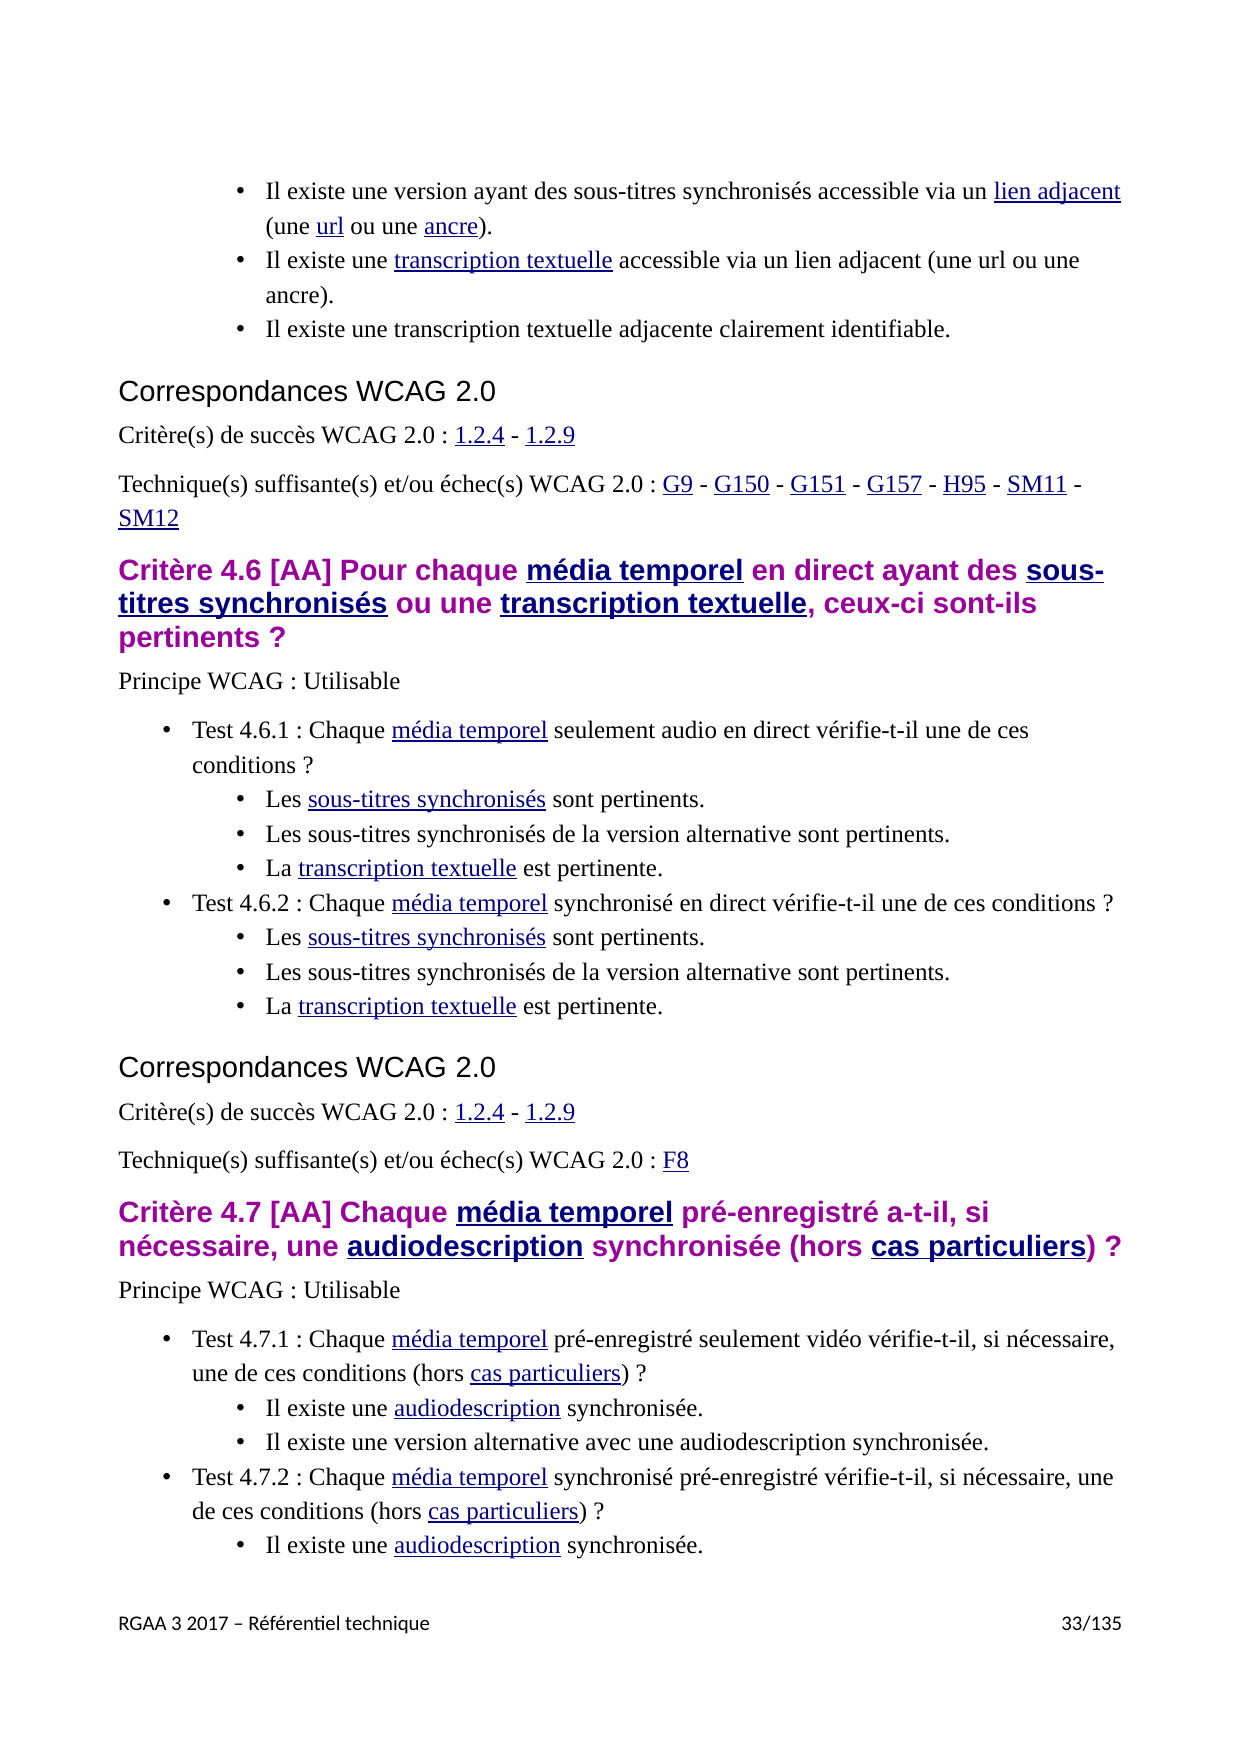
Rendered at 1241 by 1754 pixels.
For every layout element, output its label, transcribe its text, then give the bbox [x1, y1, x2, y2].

text Principe WCAG : Utilisable [118, 666, 1122, 695]
text Critère(s) de succès WCAG 2.0 : 1.2.4 - 1.2.9 [118, 1097, 1122, 1125]
list La transcription textuelle est pertinente. [236, 991, 1122, 1020]
list Test 4.6.1 : Chaque média temporel seulement audio en direct vérifie-t-il une de ces conditions ? [162, 715, 1122, 778]
subtitle Critère 4.6 [AA] Pour chaque média temporel en direct ayant des sous-titres synchronisés ou une transcription textuelle, ceux-ci sont-ils pertinents ? [118, 552, 1122, 654]
list La transcription textuelle est pertinente. [236, 853, 1122, 882]
list Test 4.7.1 : Chaque média temporel pré-enregistré seulement vidéo vérifie-t-il, si nécessaire, une de ces conditions (hors cas particuliers) ? [162, 1324, 1122, 1387]
subtitle Correspondances WCAG 2.0 [118, 374, 1122, 407]
text Technique(s) suffisante(s) et/ou échec(s) WCAG 2.0 : F8 [118, 1146, 1122, 1174]
list Il existe une version ayant des sous-titres synchronisés accessible via un lien adjacent (une url ou une ancre). [236, 176, 1122, 239]
list Les sous-titres synchronisés sont pertinents. [236, 784, 1122, 813]
subtitle Correspondances WCAG 2.0 [118, 1051, 1122, 1084]
list Test 4.6.2 : Chaque média temporel synchronisé en direct vérifie-t-il une de ces conditions ? [162, 888, 1122, 916]
text Critère(s) de succès WCAG 2.0 : 1.2.4 - 1.2.9 [118, 420, 1122, 448]
list Les sous-titres synchronisés de la version alternative sont pertinents. [236, 819, 1122, 847]
subtitle Critère 4.7 [AA] Chaque média temporel pré-enregistré a-t-il, si nécessaire, une audiodescription synchronisée (hors cas particuliers) ? [118, 1195, 1122, 1262]
list Il existe une audiodescription synchronisée. [236, 1531, 1122, 1559]
list Les sous-titres synchronisés de la version alternative sont pertinents. [236, 957, 1122, 985]
text Principe WCAG : Utilisable [118, 1275, 1122, 1303]
text Technique(s) suffisante(s) et/ou échec(s) WCAG 2.0 : G9 - G150 - G151 - G157 - H95 - SM11 - SM12 [118, 469, 1122, 532]
list Les sous-titres synchronisés sont pertinents. [236, 922, 1122, 951]
list Il existe une audiodescription synchronisée. [236, 1393, 1122, 1421]
list Il existe une transcription textuelle accessible via un lien adjacent (une url ou une ancre). [236, 245, 1122, 308]
list Il existe une transcription textuelle adjacente clairement identifiable. [236, 314, 1122, 343]
list Test 4.7.2 : Chaque média temporel synchronisé pré-enregistré vérifie-t-il, si nécessaire, une de ces conditions (hors cas particuliers) ? [162, 1462, 1122, 1525]
list Il existe une version alternative avec une audiodescription synchronisée. [236, 1427, 1122, 1456]
